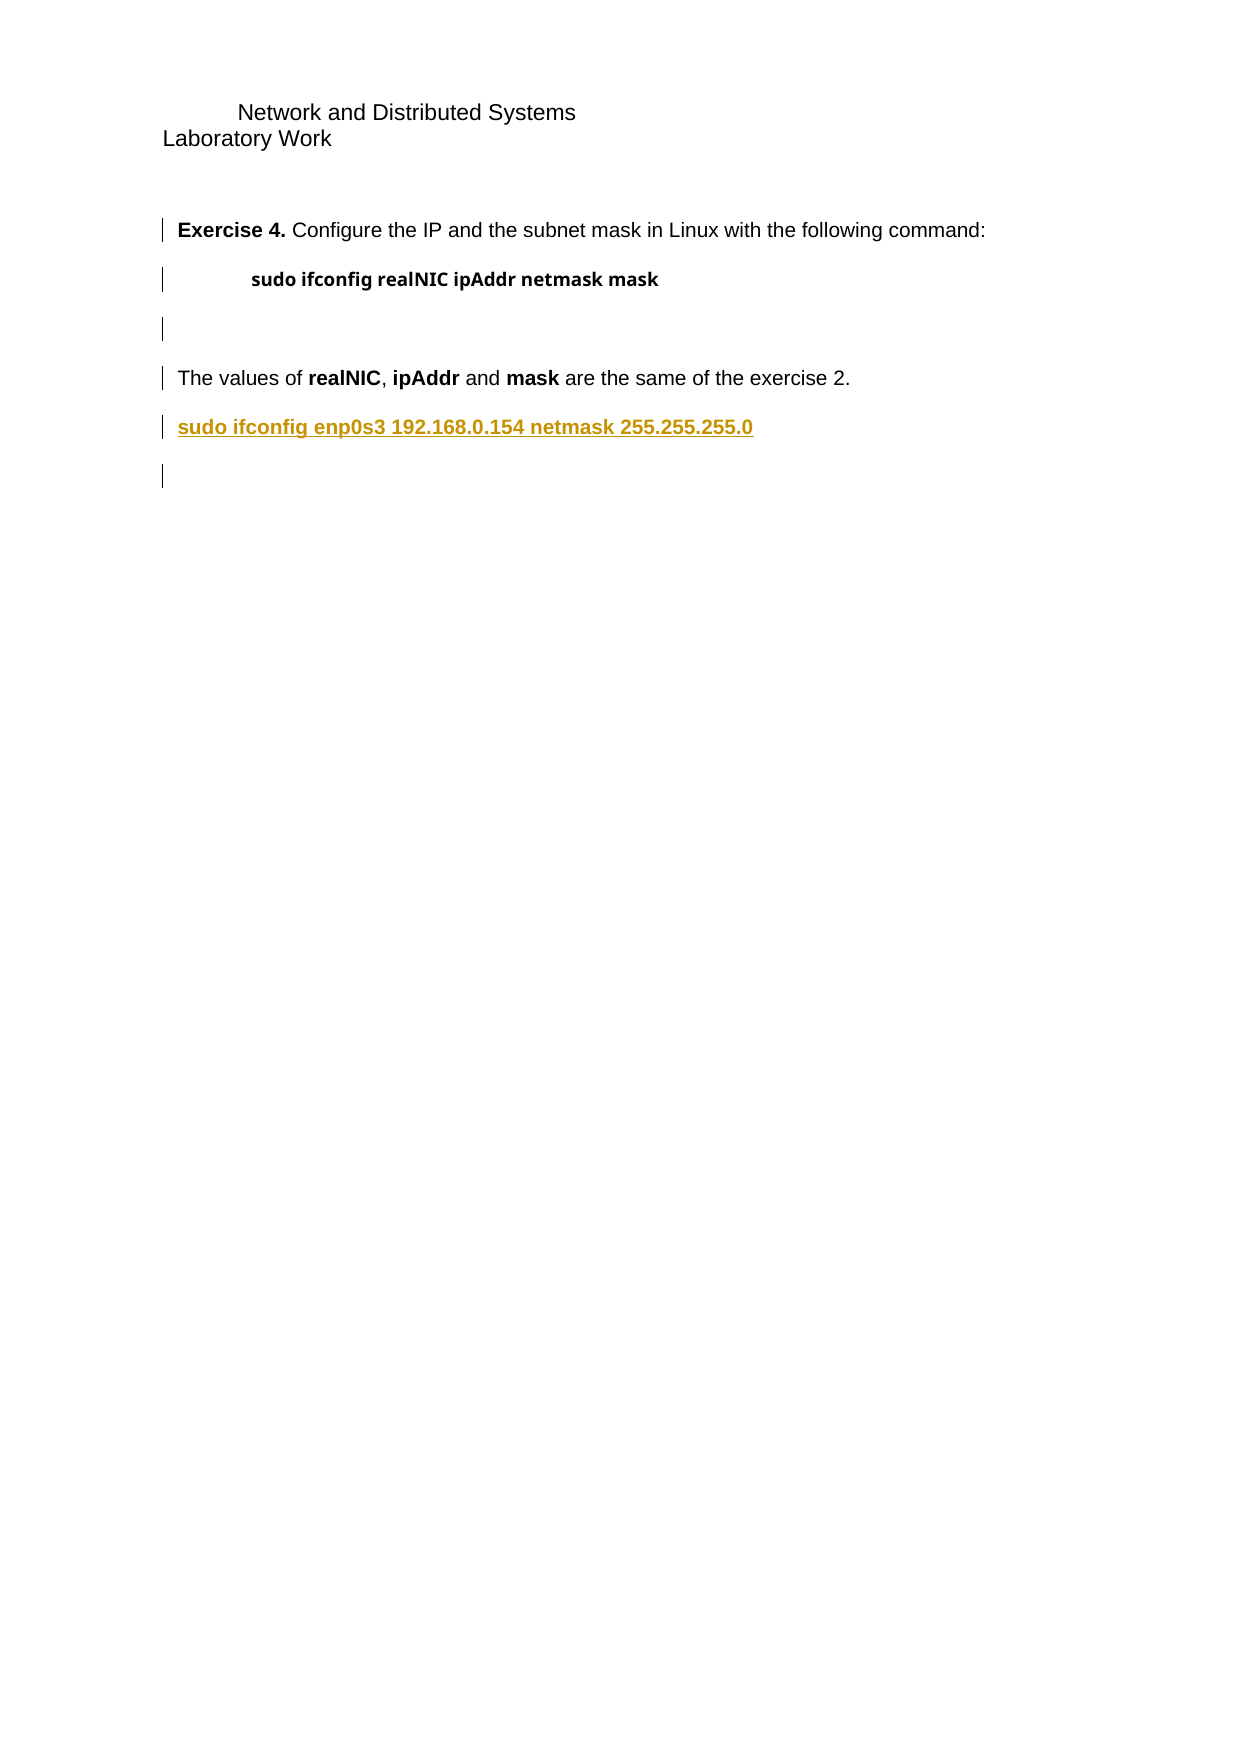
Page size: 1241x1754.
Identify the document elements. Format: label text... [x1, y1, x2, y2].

text Exercise 4. Configure the IP and the subnet mask in Linux with the following command: [177, 218, 1063, 242]
text The values of realNIC, ipAddr and mask are the same of the exercise 2. [177, 366, 1063, 390]
text sudo ifconfig enp0s3 192.168.0.154 netmask 255.255.255.0 [177, 415, 1063, 439]
text sudo ifconfig realNIC ipAddr netmask mask [177, 267, 1063, 292]
